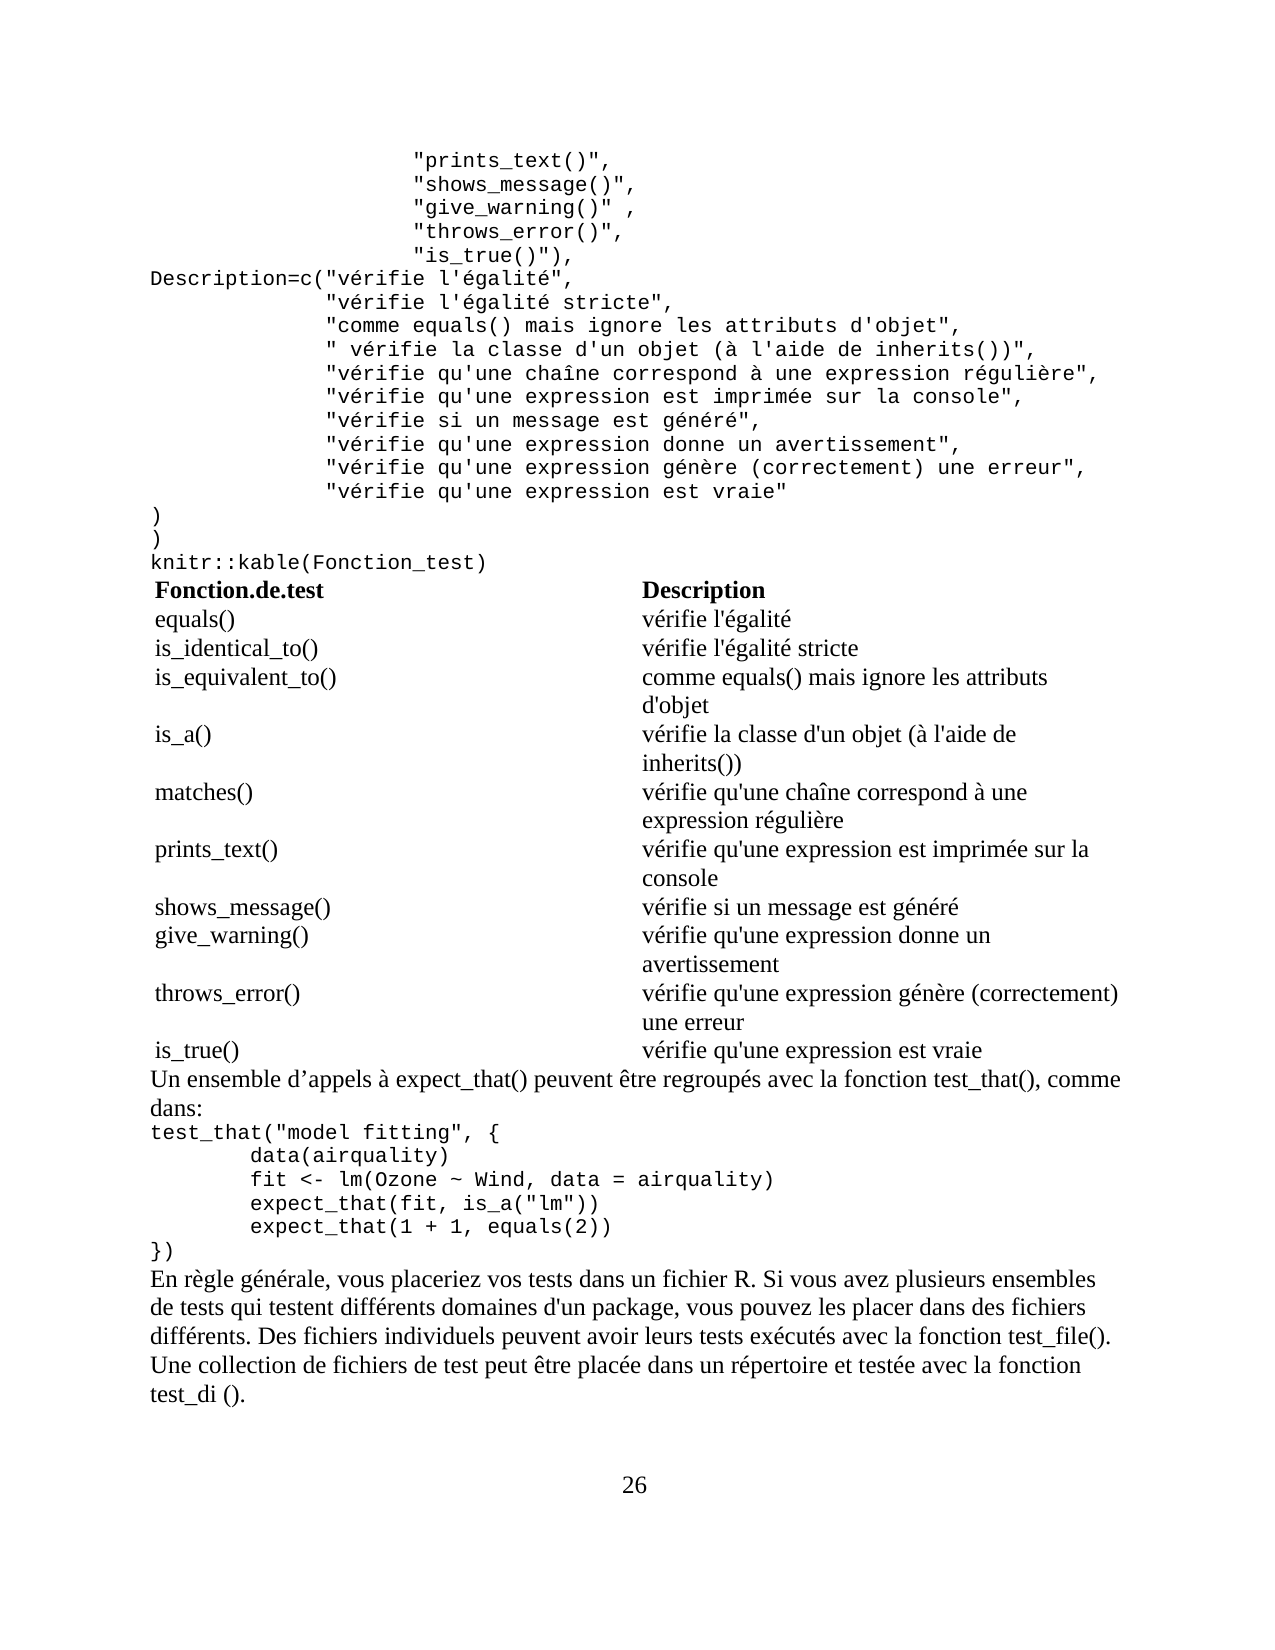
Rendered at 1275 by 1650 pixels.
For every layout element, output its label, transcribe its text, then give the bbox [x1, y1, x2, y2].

table_cell give_warning() [150, 921, 637, 978]
text "prints_text()", [150, 150, 1125, 174]
text Description=c("vérifie l'égalité", [150, 268, 1125, 292]
text expect_that(fit, is_a("lm")) [150, 1193, 1125, 1216]
table_cell vérifie qu'une expression est vraie [638, 1036, 1125, 1064]
text "vérifie qu'une expression est imprimée sur la console", [150, 386, 1125, 410]
text ) [150, 528, 1125, 552]
table_cell vérifie qu'une expression génère (correctement) une erreur [638, 978, 1125, 1036]
text " vérifie la classe d'un objet (à l'aide de inherits())", [150, 339, 1125, 363]
text expect_that(1 + 1, equals(2)) [150, 1216, 1125, 1240]
text test_that("model fitting", { [150, 1122, 1125, 1146]
text "vérifie qu'une expression donne un avertissement", [150, 434, 1125, 457]
text "vérifie qu'une chaîne correspond à une expression régulière", [150, 363, 1125, 386]
table_header Description [638, 576, 1125, 604]
text "is_true()"), [150, 244, 1125, 268]
table_cell vérifie si un message est généré [638, 892, 1125, 921]
text "throws_error()", [150, 221, 1125, 244]
table_cell is_identical_to() [150, 633, 637, 662]
text "vérifie l'égalité stricte", [150, 292, 1125, 316]
table_cell shows_message() [150, 892, 637, 921]
text "vérifie qu'une expression est vraie" [150, 481, 1125, 505]
table_header Fonction.de.test [150, 576, 637, 604]
table_cell vérifie la classe d'un objet (à l'aide de inherits()) [638, 719, 1125, 777]
text "comme equals() mais ignore les attributs d'objet", [150, 316, 1125, 339]
table_cell is_a() [150, 719, 637, 777]
table_cell equals() [150, 604, 637, 633]
text "give_warning()" , [150, 197, 1125, 221]
table_cell is_equivalent_to() [150, 662, 637, 719]
table_cell prints_text() [150, 834, 637, 892]
text "shows_message()", [150, 174, 1125, 197]
text ) [150, 505, 1125, 528]
table_cell is_true() [150, 1036, 637, 1064]
table_cell vérifie l'égalité [638, 604, 1125, 633]
text data(airquality) [150, 1146, 1125, 1169]
text "vérifie si un message est généré", [150, 410, 1125, 434]
table_cell vérifie qu'une chaîne correspond à une expression régulière [638, 777, 1125, 834]
text Un ensemble d’appels à expect_that() peuvent être regroupés avec la fonction test_that(), comme dans: [150, 1064, 1125, 1122]
table_cell vérifie qu'une expression est imprimée sur la console [638, 834, 1125, 892]
text fit <- lm(Ozone ~ Wind, data = airquality) [150, 1169, 1125, 1193]
text knitr::kable(Fonction_test) [150, 552, 1125, 576]
table_cell throws_error() [150, 978, 637, 1036]
text "vérifie qu'une expression génère (correctement) une erreur", [150, 457, 1125, 481]
text }) [150, 1240, 1125, 1264]
table_cell matches() [150, 777, 637, 834]
table_cell vérifie qu'une expression donne un avertissement [638, 921, 1125, 978]
text En règle générale, vous placeriez vos tests dans un fichier R. Si vous avez plusieurs ensembles de tests qui testent différents domaines d'un package, vous pouvez les placer dans des fichiers différents. Des fichiers individuels peuvent avoir leurs tests exécutés avec la fonction test_file(). Une collection de fichiers de test peut être placée dans un répertoire et testée avec la fonction test_di (). [150, 1264, 1125, 1407]
table_cell vérifie l'égalité stricte [638, 633, 1125, 662]
table_cell comme equals() mais ignore les attributs d'objet [638, 662, 1125, 719]
